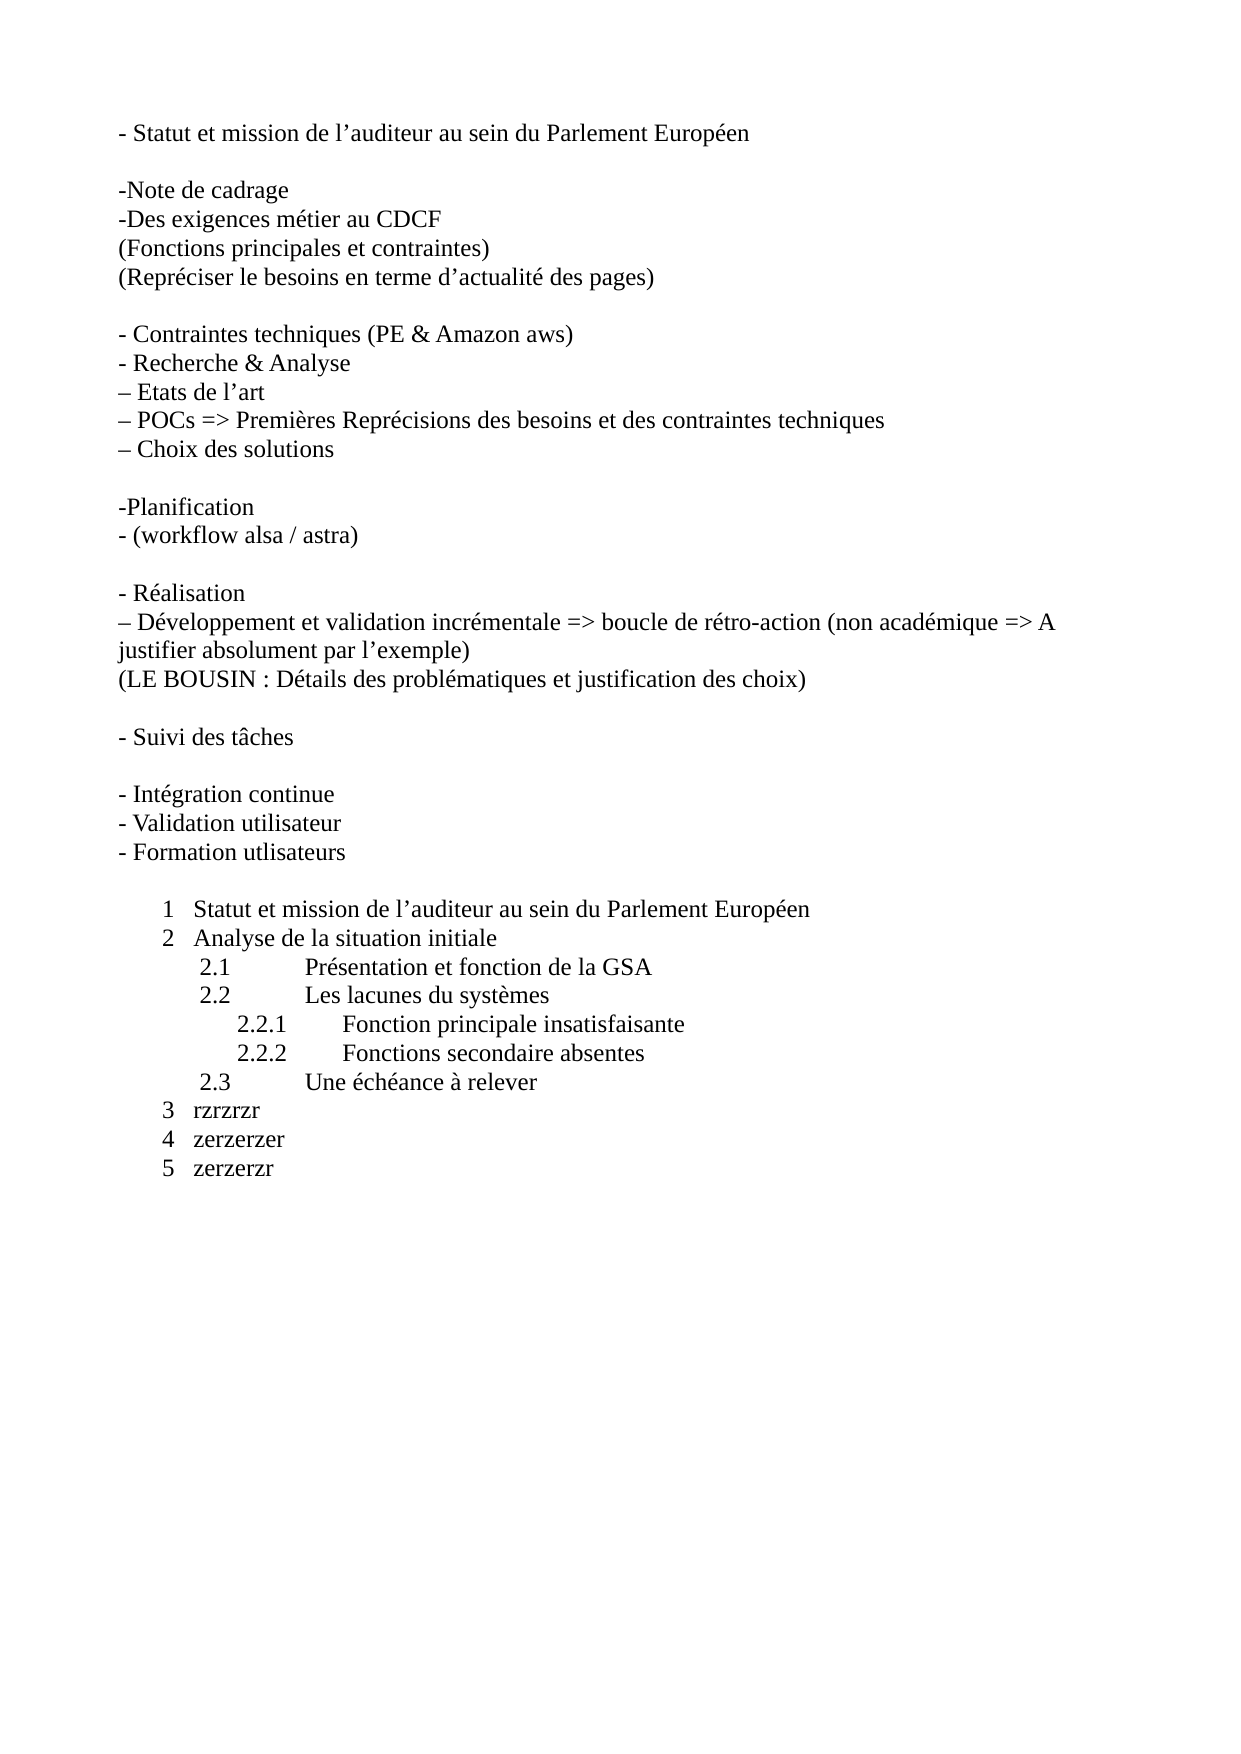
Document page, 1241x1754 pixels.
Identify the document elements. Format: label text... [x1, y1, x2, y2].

list Les lacunes du systèmes [193, 981, 1122, 1009]
text – POCs => Premières Reprécisions des besoins et des contraintes techniques [118, 406, 1122, 434]
list Présentation et fonction de la GSA [193, 952, 1122, 981]
text (Fonctions principales et contraintes) [118, 233, 1122, 262]
text (LE BOUSIN : Détails des problématiques et justification des choix) [118, 664, 1122, 693]
text -Note de cadrage [118, 176, 1122, 204]
text – Développement et validation incrémentale => boucle de rétro-action (non académique => A justifier absolument par l’exemple) [118, 607, 1122, 664]
text - Intégration continue [118, 779, 1122, 808]
list rzrzrzr [156, 1096, 1122, 1124]
text - Statut et mission de l’auditeur au sein du Parlement Européen [118, 118, 1122, 147]
text (Repréciser le besoins en terme d’actualité des pages) [118, 262, 1122, 291]
text - Formation utlisateurs [118, 837, 1122, 866]
list Fonctions secondaire absentes [231, 1038, 1122, 1067]
list zerzerzr [156, 1153, 1122, 1182]
text - (workflow alsa / astra) [118, 521, 1122, 549]
list Analyse de la situation initiale [156, 923, 1122, 952]
text -Planification [118, 492, 1122, 521]
text - Réalisation [118, 578, 1122, 607]
list Une échéance à relever [193, 1067, 1122, 1096]
text – Choix des solutions [118, 434, 1122, 463]
text – Etats de l’art [118, 377, 1122, 406]
text - Contraintes techniques (PE & Amazon aws) [118, 319, 1122, 348]
text - Recherche & Analyse [118, 348, 1122, 377]
list Statut et mission de l’auditeur au sein du Parlement Européen [156, 894, 1122, 923]
list Fonction principale insatisfaisante [231, 1009, 1122, 1038]
text -Des exigences métier au CDCF [118, 204, 1122, 233]
text - Validation utilisateur [118, 808, 1122, 837]
text - Suivi des tâches [118, 722, 1122, 751]
list zerzerzer [156, 1124, 1122, 1153]
